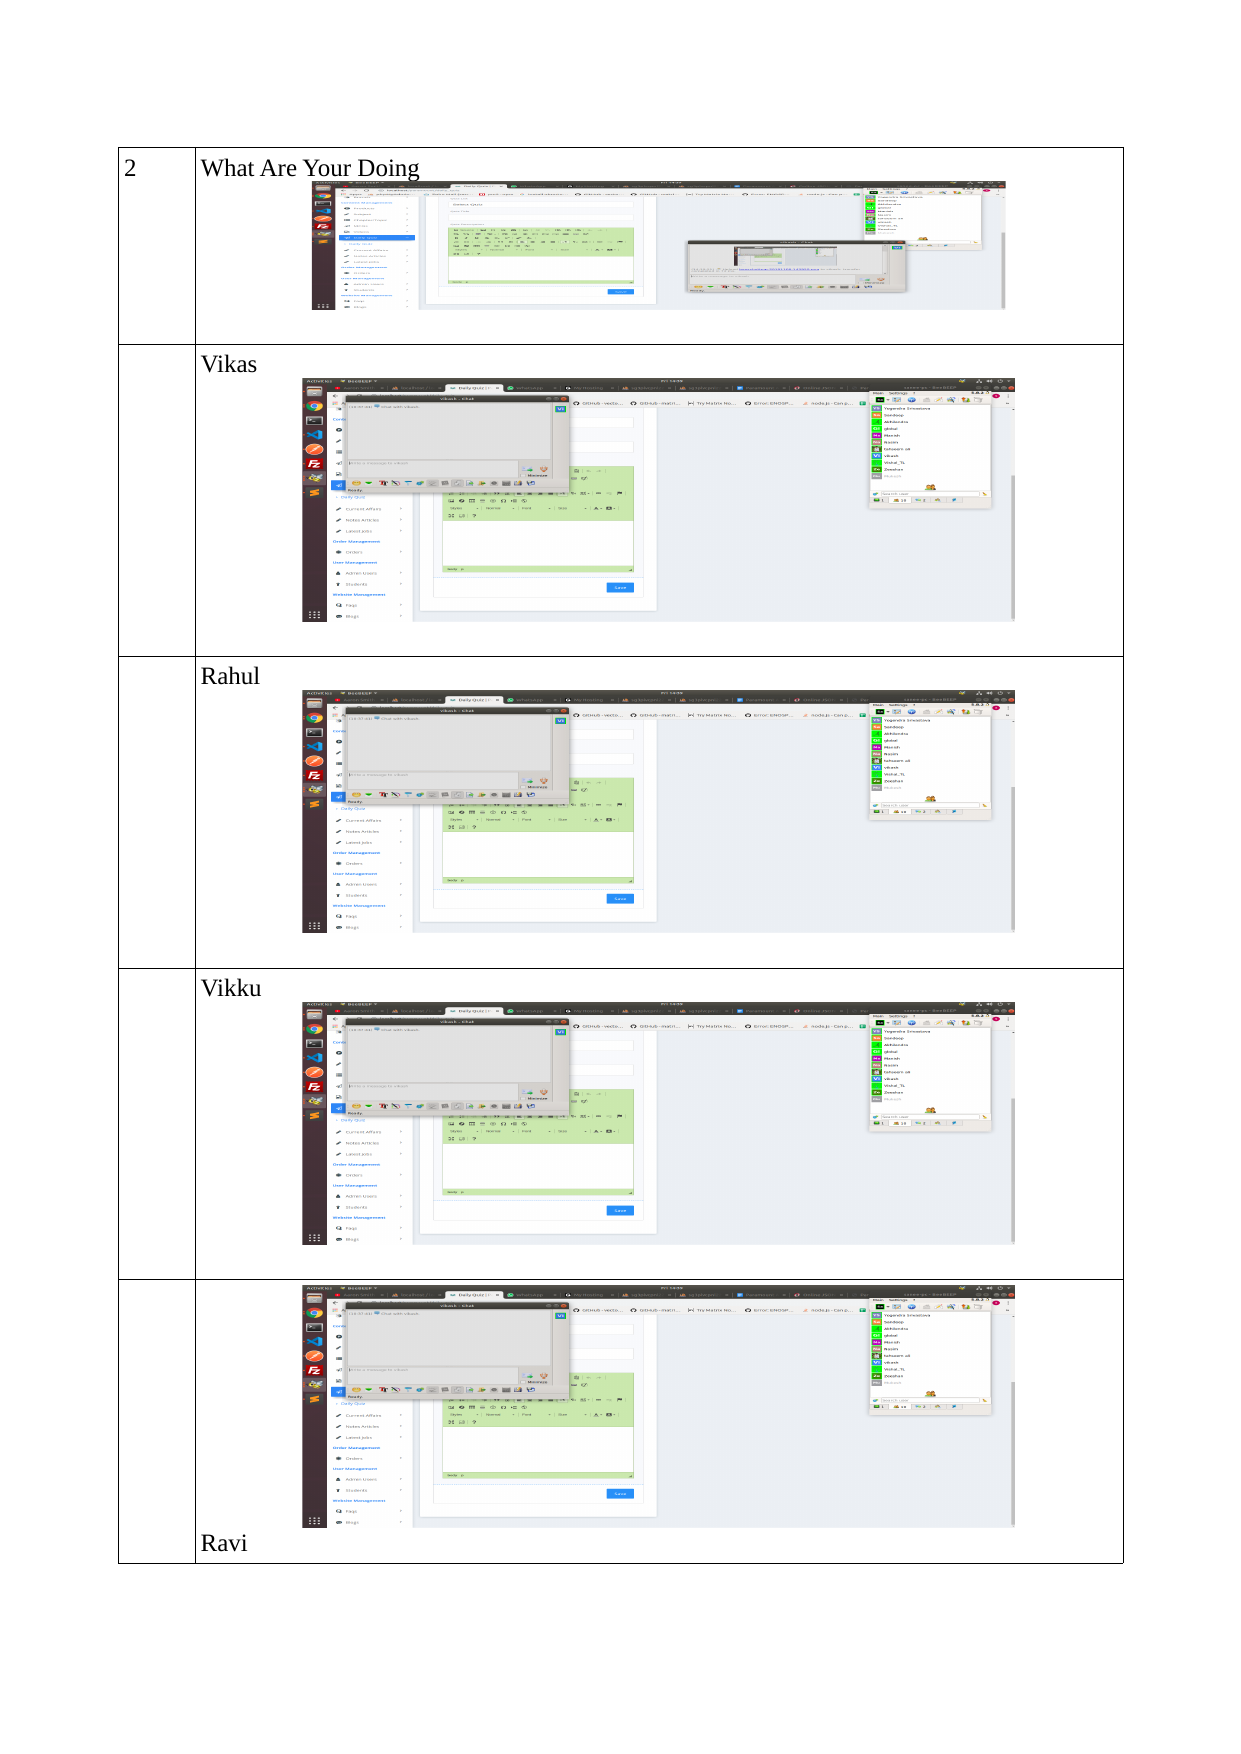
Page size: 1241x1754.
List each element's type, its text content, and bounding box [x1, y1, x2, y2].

table_cell [119, 345, 195, 656]
table_cell Rahul [196, 657, 1123, 967]
table_cell [119, 1280, 195, 1562]
table_header 2 [119, 148, 195, 344]
table_cell Vikku [196, 969, 1123, 1279]
table_cell Ravi [196, 1280, 1123, 1562]
picture [302, 1285, 1015, 1528]
picture [302, 1002, 1015, 1245]
table_cell [119, 969, 195, 1279]
picture [302, 690, 1015, 933]
picture [302, 378, 1015, 622]
picture [311, 181, 1006, 310]
table_cell [119, 657, 195, 967]
table_cell Vikas [196, 345, 1123, 656]
table_header What Are Your Doing [196, 148, 1123, 344]
